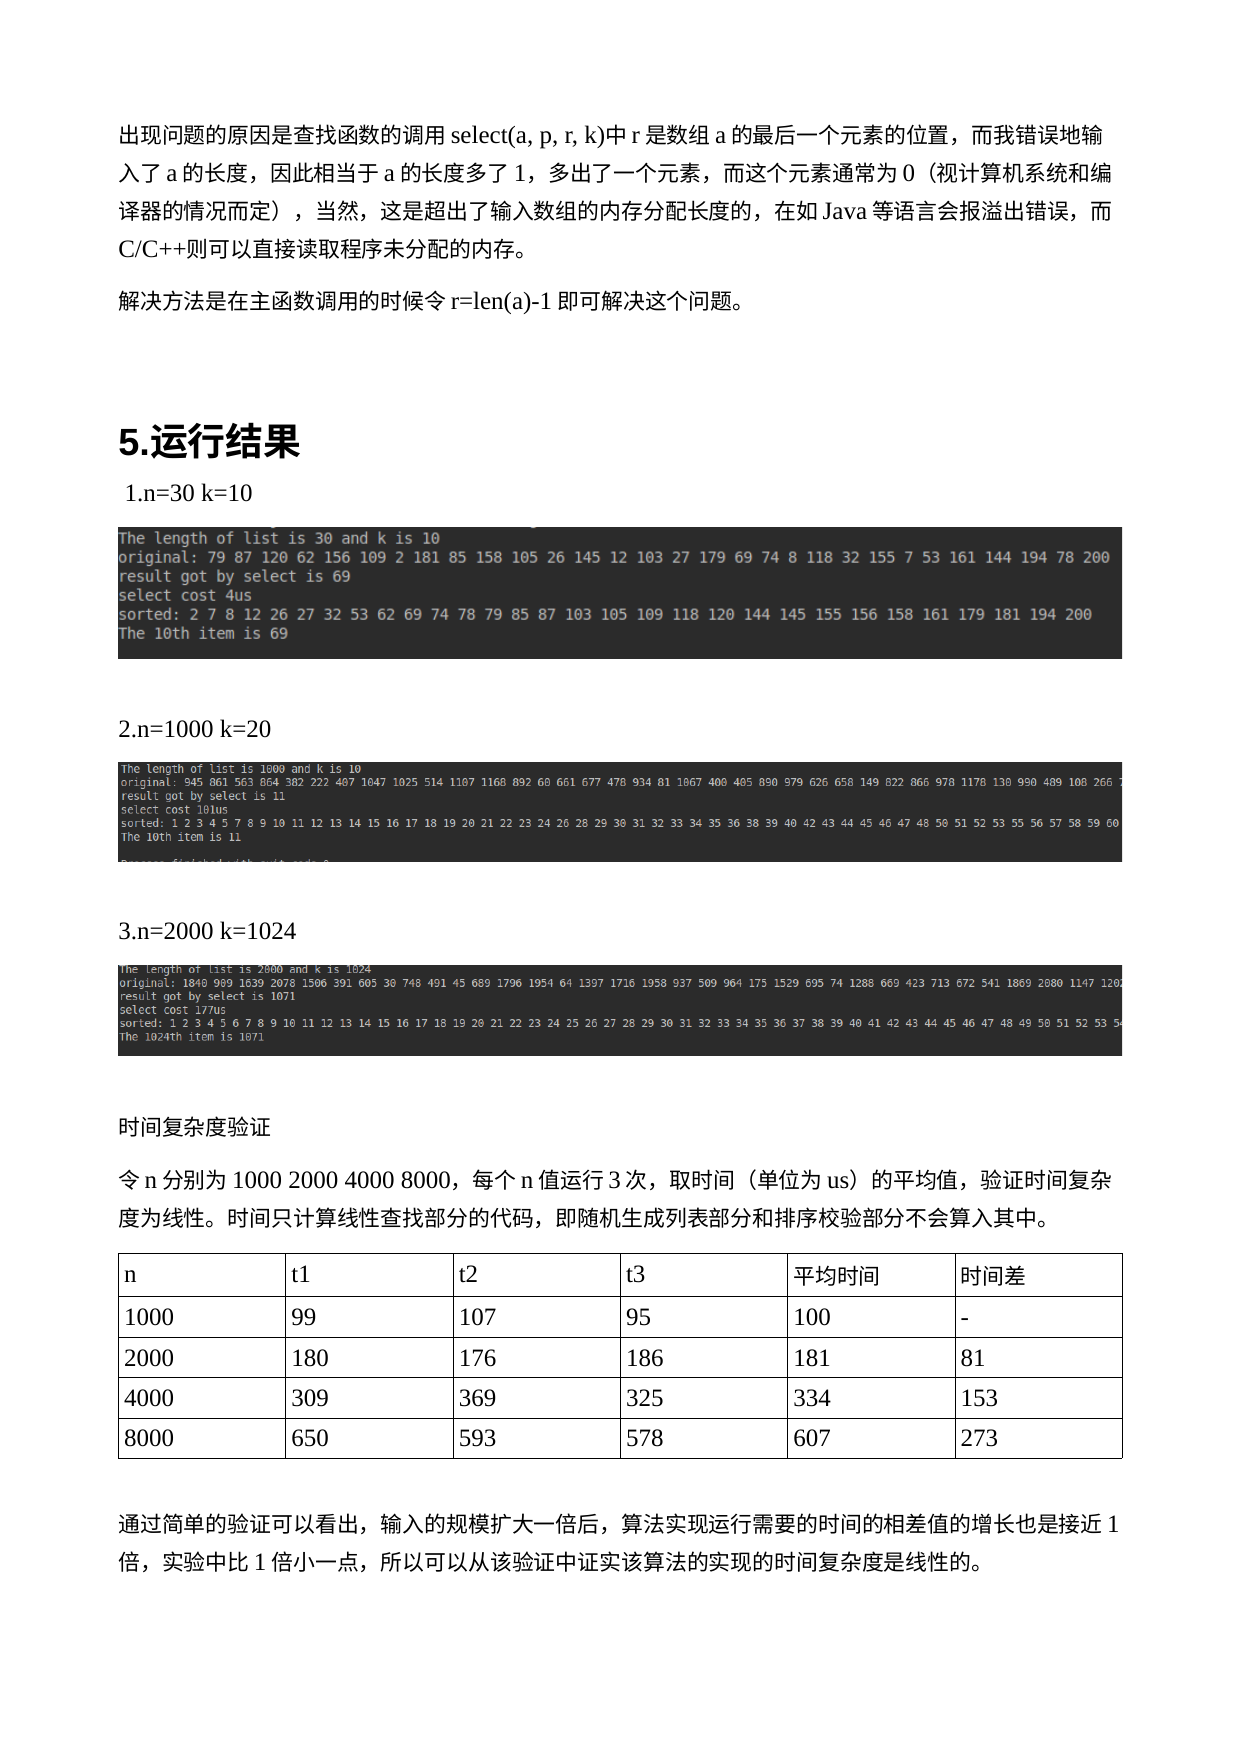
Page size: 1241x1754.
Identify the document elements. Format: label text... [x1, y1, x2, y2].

text 1.n=30 k=10 [118, 478, 1122, 507]
subtitle 5.运行结果 [118, 411, 1122, 466]
table_cell 180 [286, 1338, 453, 1377]
table_cell 95 [621, 1297, 787, 1337]
table_cell 8000 [119, 1419, 285, 1458]
table_cell 334 [788, 1378, 955, 1417]
table_cell 578 [621, 1419, 787, 1458]
picture [118, 527, 1123, 659]
picture [118, 762, 1123, 862]
table_cell 369 [454, 1378, 620, 1417]
table_cell 181 [788, 1338, 955, 1377]
table_cell 650 [286, 1419, 453, 1458]
text 通过简单的验证可以看出，输入的规模扩大一倍后，算法实现运行需要的时间的相差值的增长也是接近1倍，实验中比1倍小一点，所以可以从该验证中证实该算法的实现的时间复杂度是线性的。 [118, 1507, 1122, 1576]
table_cell 99 [286, 1297, 453, 1337]
text 令n分别为1000 2000 4000 8000，每个n值运行3次，取时间（单位为us）的平均值，验证时间复杂度为线性。时间只计算线性查找部分的代码，即随机生成列表部分和排序校验部分不会算入其中。 [118, 1163, 1122, 1232]
table_header t1 [286, 1254, 453, 1296]
table_cell 107 [454, 1297, 620, 1337]
table_cell 176 [454, 1338, 620, 1377]
table_cell 309 [286, 1378, 453, 1417]
table_header t2 [454, 1254, 620, 1296]
table_header 时间差 [956, 1254, 1122, 1296]
table_cell 593 [454, 1419, 620, 1458]
text 出现问题的原因是查找函数的调用select(a, p, r, k)中r是数组a的最后一个元素的位置，而我错误地输入了a的长度，因此相当于a的长度多了1，多出了一个元素，而这个元素通常为0（视计算机系统和编译器的情况而定），当然，这是超出了输入数组的内存分配长度的，在如Java等语言会报溢出错误，而C/C++则可以直接读取程序未分配的内存。 [118, 118, 1122, 263]
text 2.n=1000 k=20 [118, 714, 1122, 742]
table_cell 153 [956, 1378, 1122, 1417]
table_cell 100 [788, 1297, 955, 1337]
table_cell 81 [956, 1338, 1122, 1377]
table_header 平均时间 [788, 1254, 955, 1296]
table_cell - [956, 1297, 1122, 1337]
table_cell 4000 [119, 1378, 285, 1417]
text 解决方法是在主函数调用的时候令r=len(a)-1即可解决这个问题。 [118, 284, 1122, 316]
table_cell 186 [621, 1338, 787, 1377]
table_cell 325 [621, 1378, 787, 1417]
table_cell 607 [788, 1419, 955, 1458]
text 时间复杂度验证 [118, 1110, 1122, 1142]
table_header t3 [621, 1254, 787, 1296]
picture [118, 965, 1123, 1056]
table_cell 273 [956, 1419, 1122, 1458]
text 3.n=2000 k=1024 [118, 916, 1122, 945]
table_header n [119, 1254, 285, 1296]
table_cell 2000 [119, 1338, 285, 1377]
table_cell 1000 [119, 1297, 285, 1337]
